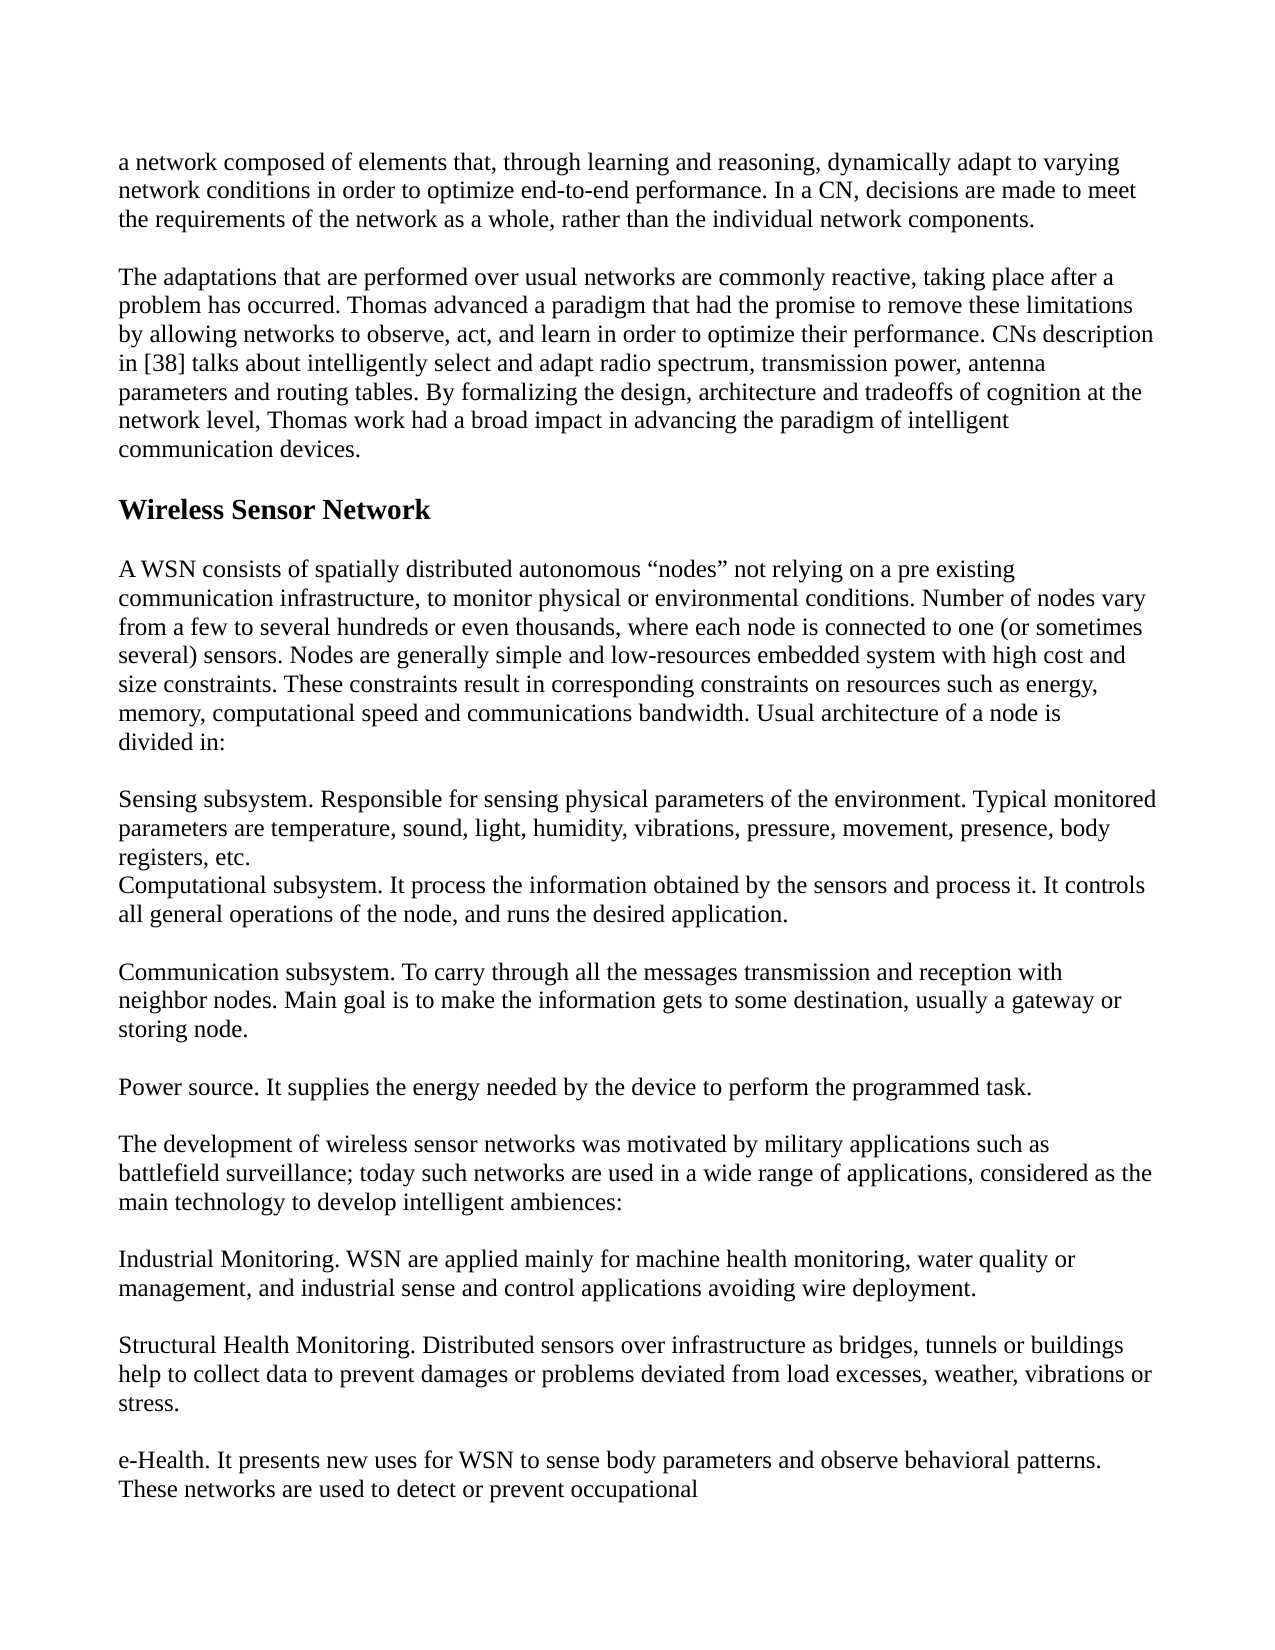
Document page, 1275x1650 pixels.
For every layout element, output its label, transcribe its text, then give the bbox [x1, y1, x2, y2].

text Power source. It supplies the energy needed by the device to perform the programmed task. [118, 1072, 1157, 1100]
text Computational subsystem. It process the information obtained by the sensors and process it. It controls all general operations of the node, and runs the desired application. [118, 870, 1157, 928]
text A WSN consists of spatially distributed autonomous “nodes” not relying on a pre existing communication infrastructure, to monitor physical or environmental conditions. Number of nodes vary from a few to several hundreds or even thousands, where each node is connected to one (or sometimes several) sensors. Nodes are generally simple and low-resources embedded system with high cost and size constraints. These constraints result in corresponding constraints on resources such as energy, memory, computational speed and communications bandwidth. Usual architecture of a node is [118, 554, 1157, 727]
text communication devices. [118, 434, 1157, 463]
text The development of wireless sensor networks was motivated by military applications such as battlefield surveillance; today such networks are used in a wide range of applications, considered as the main technology to develop intelligent ambiences: [118, 1129, 1157, 1215]
text Industrial Monitoring. WSN are applied mainly for machine health monitoring, water quality or management, and industrial sense and control applications avoiding wire deployment. [118, 1244, 1157, 1302]
text Wireless Sensor Network [118, 492, 1157, 525]
text Communication subsystem. To carry through all the messages transmission and reception with neighbor nodes. Main goal is to make the information gets to some destination, usually a gateway or storing node. [118, 957, 1157, 1043]
text e-Health. It presents new uses for WSN to sense body parameters and observe behavioral patterns. These networks are used to detect or prevent occupational [118, 1445, 1157, 1503]
text Sensing subsystem. Responsible for sensing physical parameters of the environment. Typical monitored parameters are temperature, sound, light, humidity, vibrations, pressure, movement, presence, body registers, etc. [118, 784, 1157, 870]
text divided in: [118, 727, 1157, 755]
text a network composed of elements that, through learning and reasoning, dynamically adapt to varying network conditions in order to optimize end-to-end performance. In a CN, decisions are made to meet the requirements of the network as a whole, rather than the individual network components. [118, 147, 1157, 233]
text The adaptations that are performed over usual networks are commonly reactive, taking place after a problem has occurred. Thomas advanced a paradigm that had the promise to remove these limitations by allowing networks to observe, act, and learn in order to optimize their performance. CNs description in [38] talks about intelligently select and adapt radio spectrum, transmission power, antenna parameters and routing tables. By formalizing the design, architecture and tradeoffs of cognition at the network level, Thomas work had a broad impact in advancing the paradigm of intelligent [118, 262, 1157, 434]
text Structural Health Monitoring. Distributed sensors over infrastructure as bridges, tunnels or buildings help to collect data to prevent damages or problems deviated from load excesses, weather, vibrations or stress. [118, 1330, 1157, 1417]
